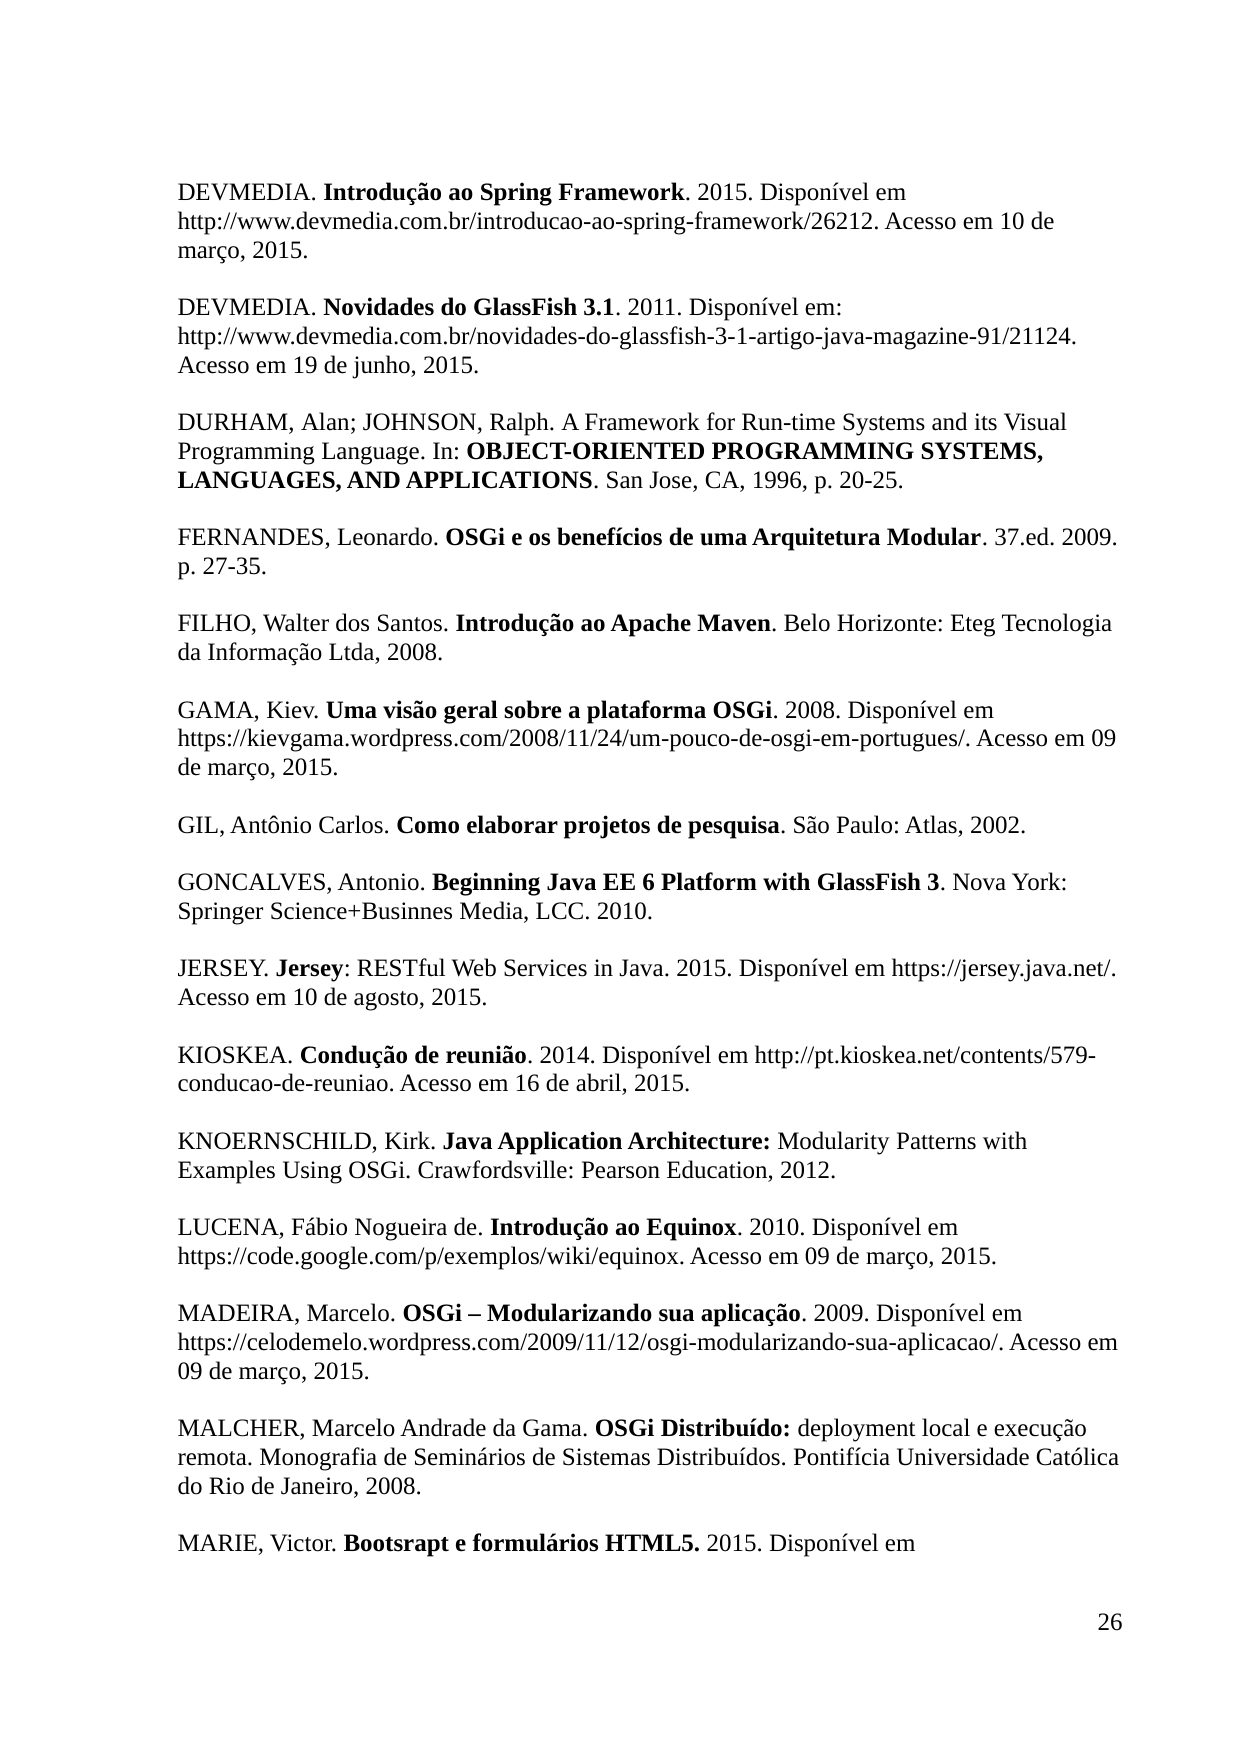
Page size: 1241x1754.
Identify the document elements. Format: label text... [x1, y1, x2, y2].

text MADEIRA, Marcelo. OSGi – Modularizando sua aplicação. 2009. Disponível em https://celodemelo.wordpress.com/2009/11/12/osgi-modularizando-sua-aplicacao/. Acesso em 09 de março, 2015. [177, 1298, 1122, 1385]
text MALCHER, Marcelo Andrade da Gama. OSGi Distribuído: deployment local e execução remota. Monografia de Seminários de Sistemas Distribuídos. Pontifícia Universidade Católica do Rio de Janeiro, 2008. [177, 1413, 1122, 1500]
text FILHO, Walter dos Santos. Introdução ao Apache Maven. Belo Horizonte: Eteg Tecnologia da Informação Ltda, 2008. [177, 608, 1122, 666]
text KNOERNSCHILD, Kirk. Java Application Architecture: Modularity Patterns with Examples Using OSGi. Crawfordsville: Pearson Education, 2012. [177, 1126, 1122, 1183]
text DEVMEDIA. Novidades do GlassFish 3.1. 2011. Disponível em: http://www.devmedia.com.br/novidades-do-glassfish-3-1-artigo-java-magazine-91/21124. Acesso em 19 de junho, 2015. [177, 292, 1122, 378]
text JERSEY. Jersey: RESTful Web Services in Java. 2015. Disponível em https://jersey.java.net/. Acesso em 10 de agosto, 2015. [177, 953, 1122, 1011]
text FERNANDES, Leonardo. OSGi e os benefícios de uma Arquitetura Modular. 37.ed. 2009. p. 27-35. [177, 522, 1122, 580]
text KIOSKEA. Condução de reunião. 2014. Disponível em http://pt.kioskea.net/contents/579-conducao-de-reuniao. Acesso em 16 de abril, 2015. [177, 1040, 1122, 1097]
text DURHAM, Alan; JOHNSON, Ralph. A Framework for Run-time Systems and its Visual Programming Language. In: OBJECT-ORIENTED PROGRAMMING SYSTEMS, LANGUAGES, AND APPLICATIONS. San Jose, CA, 1996, p. 20-25. [177, 407, 1122, 493]
text DEVMEDIA. Introdução ao Spring Framework. 2015. Disponível em http://www.devmedia.com.br/introducao-ao-spring-framework/26212. Acesso em 10 de março, 2015. [177, 177, 1122, 263]
text MARIE, Victor. Bootsrapt e formulários HTML5. 2015. Disponível em [177, 1528, 1122, 1557]
text GIL, Antônio Carlos. Como elaborar projetos de pesquisa. São Paulo: Atlas, 2002. [177, 810, 1122, 838]
text GAMA, Kiev. Uma visão geral sobre a plataforma OSGi. 2008. Disponível em https://kievgama.wordpress.com/2008/11/24/um-pouco-de-osgi-em-portugues/. Acesso em 09 de março, 2015. [177, 695, 1122, 781]
text GONCALVES, Antonio. Beginning Java EE 6 Platform with GlassFish 3. Nova York: Springer Science+Businnes Media, LCC. 2010. [177, 867, 1122, 925]
text LUCENA, Fábio Nogueira de. Introdução ao Equinox. 2010. Disponível em https://code.google.com/p/exemplos/wiki/equinox. Acesso em 09 de março, 2015. [177, 1212, 1122, 1270]
